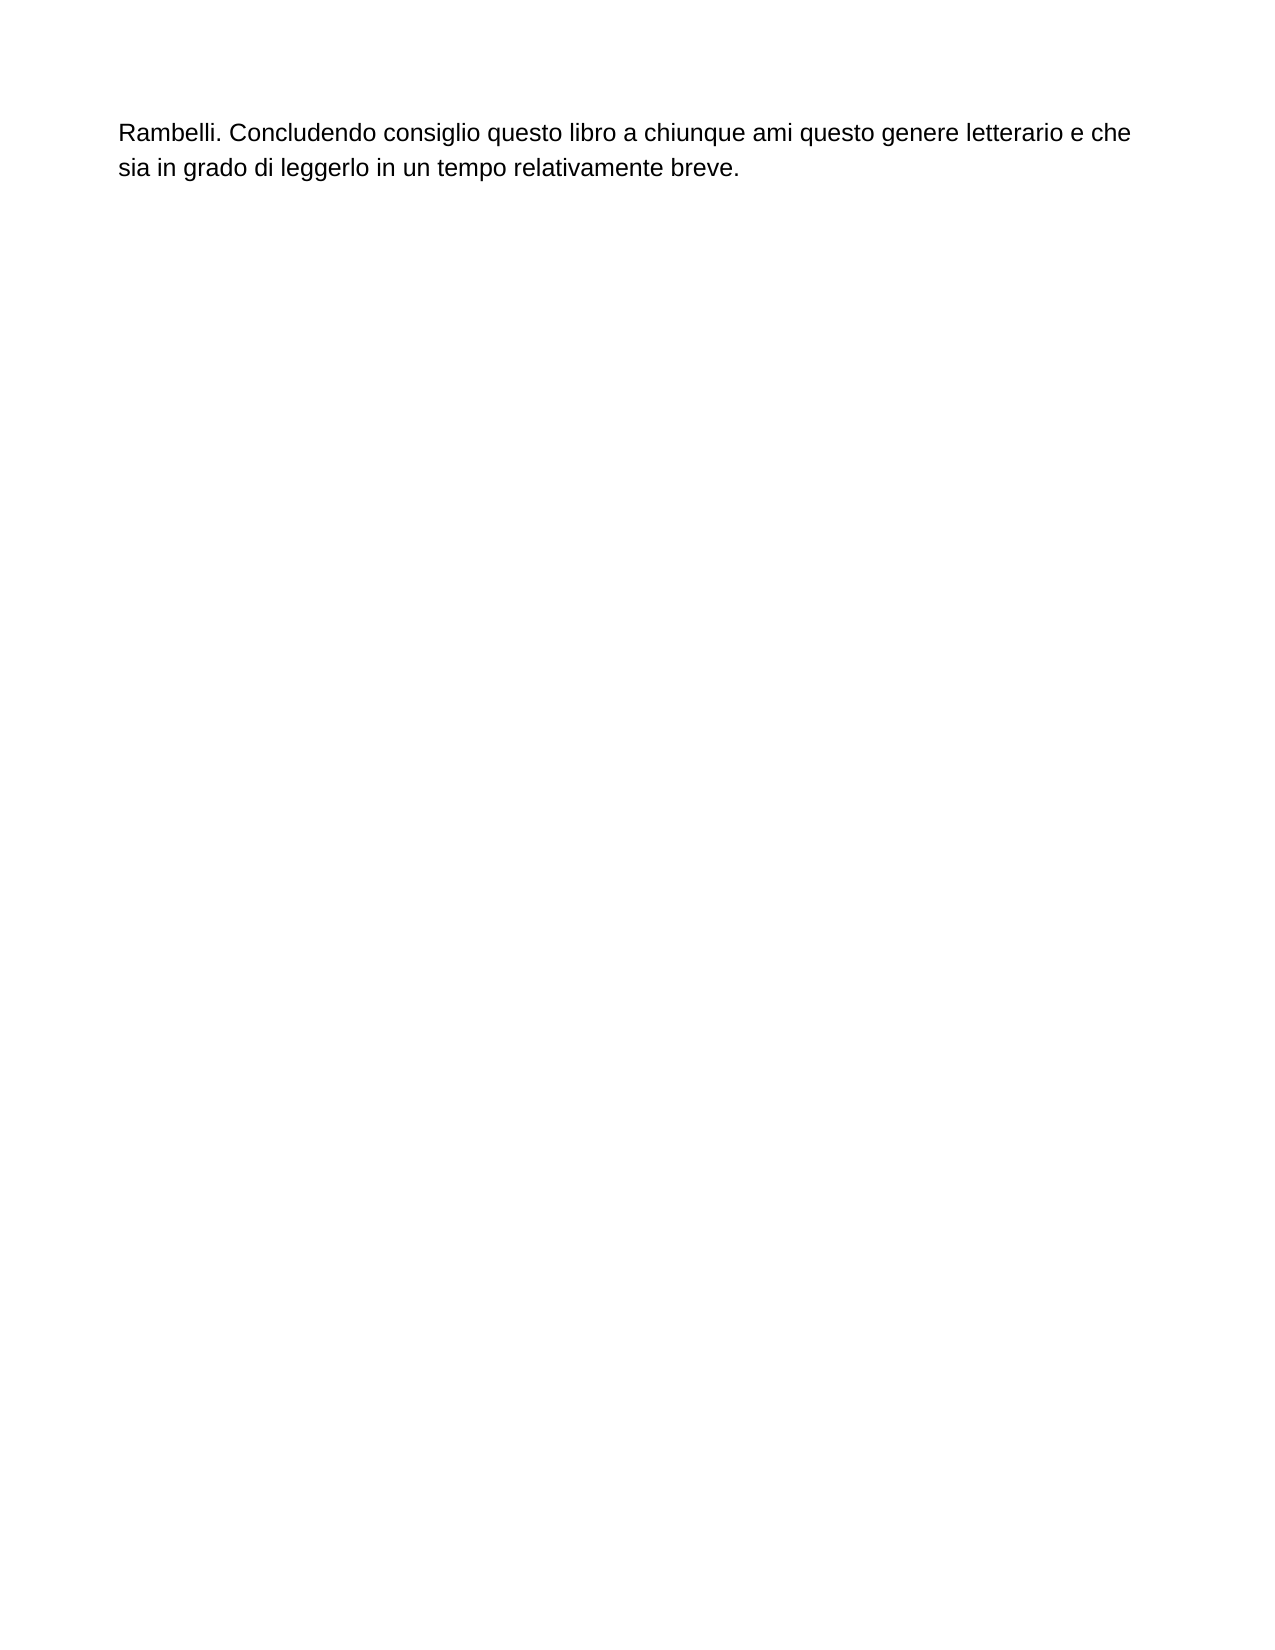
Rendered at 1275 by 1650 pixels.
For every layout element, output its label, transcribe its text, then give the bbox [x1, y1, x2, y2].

text Rambelli. Concludendo consiglio questo libro a chiunque ami questo genere letterario e che sia in grado di leggerlo in un tempo relativamente breve. [118, 118, 1157, 181]
